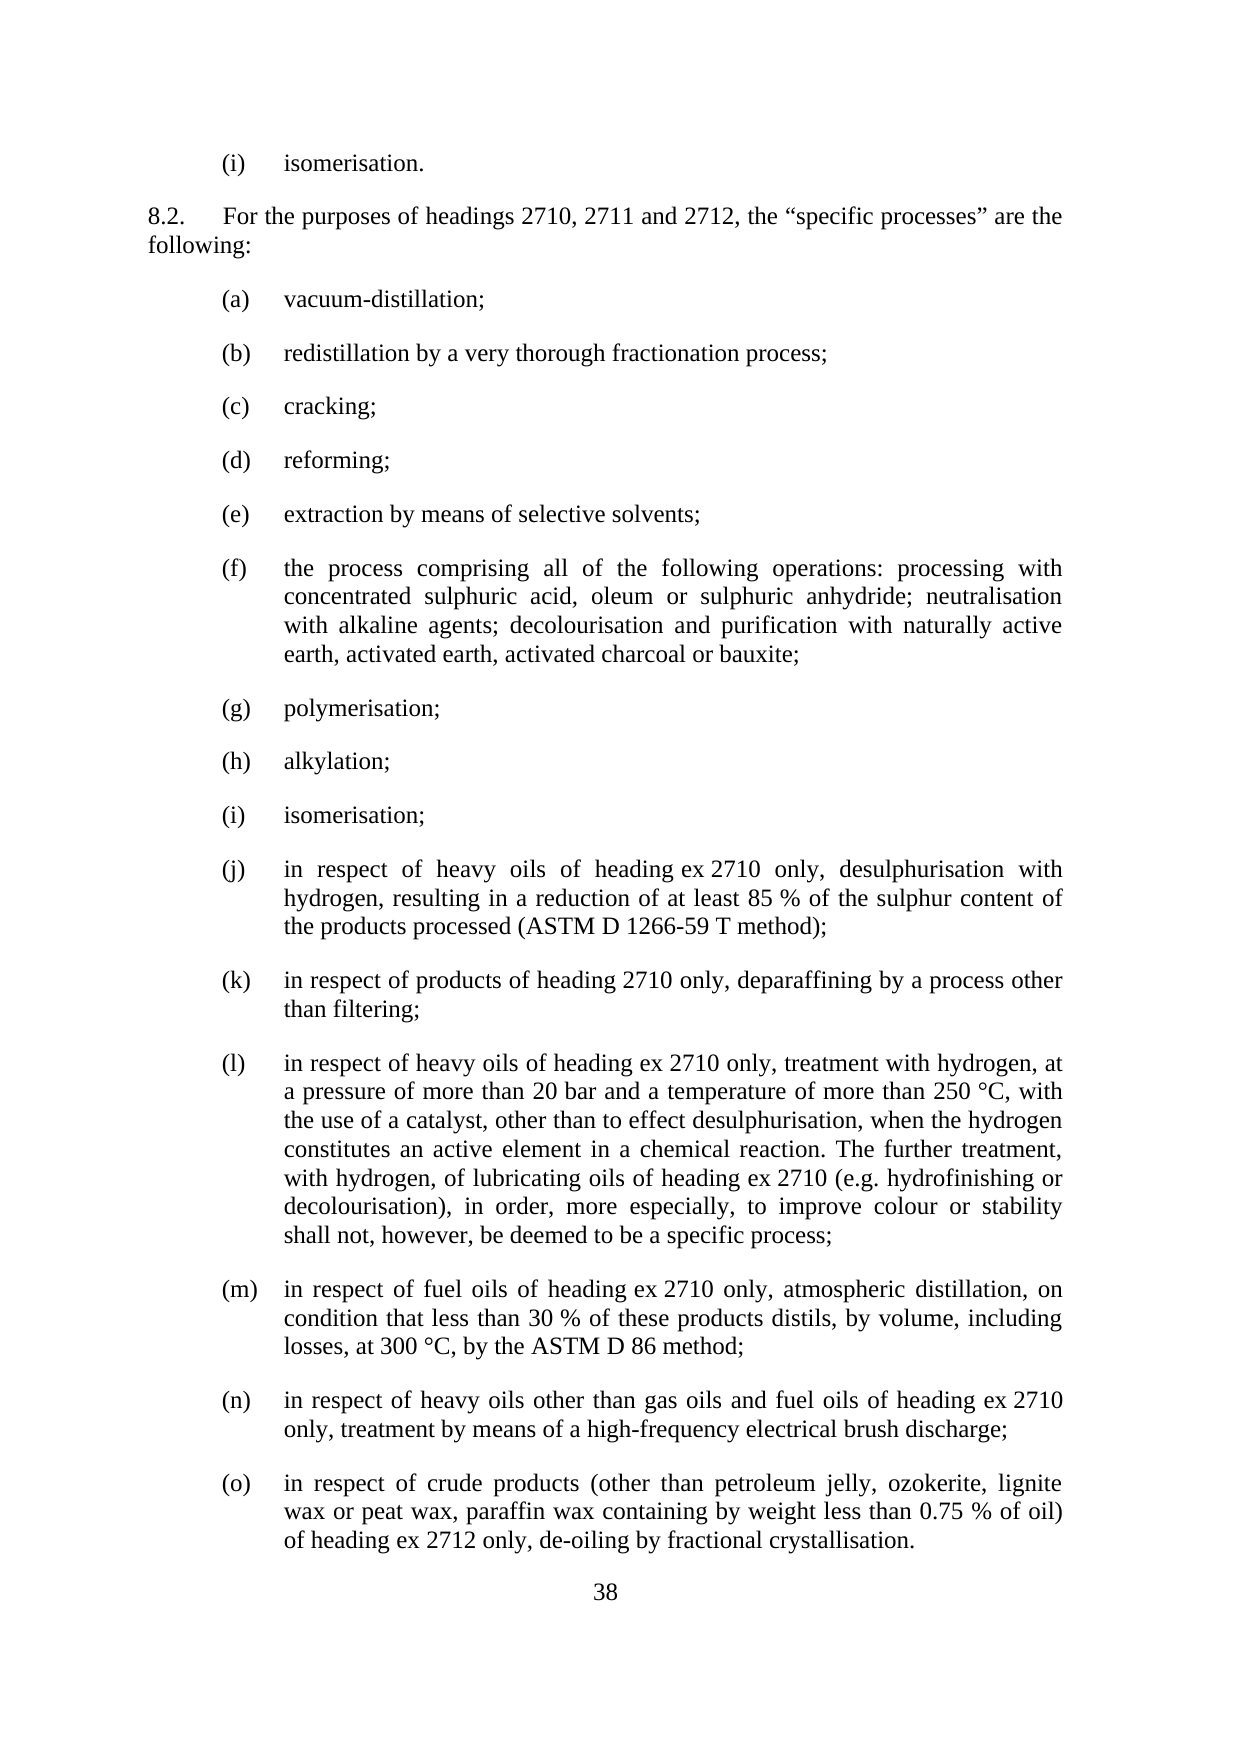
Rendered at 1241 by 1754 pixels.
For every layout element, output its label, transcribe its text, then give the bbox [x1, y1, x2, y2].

list (a) vacuum-distillation; [222, 284, 1063, 313]
list (i) isomerisation. [222, 148, 1063, 176]
list (g) polymerisation; [222, 693, 1063, 721]
list (l) in respect of heavy oils of heading ex 2710 only, treatment with hydrogen, at a pressure of more than 20 bar and a temperature of more than 250 °C, with the use of a catalyst, other than to effect desulphurisation, when the hydrogen constitutes an active element in a chemical reaction. The further treatment, with hydrogen, of lubricating oils of heading ex 2710 (e.g. hydrofinishing or decolourisation), in order, more especially, to improve colour or stability shall not, however, be deemed to be a specific process; [222, 1048, 1063, 1249]
list (i) isomerisation; [222, 800, 1063, 829]
list 8.2. For the purposes of headings 2710, 2711 and 2712, the “specific processes” are the following: [148, 201, 1063, 259]
list (e) extraction by means of selective solvents; [222, 499, 1063, 528]
list (d) reforming; [222, 445, 1063, 474]
list (h) alkylation; [222, 746, 1063, 775]
list (k) in respect of products of heading 2710 only, deparaffining by a process other than filtering; [222, 965, 1063, 1023]
list (m) in respect of fuel oils of heading ex 2710 only, atmospheric distillation, on condition that less than 30 % of these products distils, by volume, including losses, at 300 °C, by the ASTM D 86 method; [222, 1274, 1063, 1360]
list (o) in respect of crude products (other than petroleum jelly, ozokerite, lignite wax or peat wax, paraffin wax containing by weight less than 0.75 % of oil) of heading ex 2712 only, de-oiling by fractional crystallisation. [222, 1468, 1063, 1554]
list (b) redistillation by a very thorough fractionation process; [222, 338, 1063, 366]
list (n) in respect of heavy oils other than gas oils and fuel oils of heading ex 2710 only, treatment by means of a high-frequency electrical brush discharge; [222, 1385, 1063, 1443]
list (c) cracking; [222, 391, 1063, 420]
list (f) the process comprising all of the following operations: processing with concentrated sulphuric acid, oleum or sulphuric anhydride; neutralisation with alkaline agents; decolourisation and purification with naturally active earth, activated earth, activated charcoal or bauxite; [222, 553, 1063, 668]
list (j) in respect of heavy oils of heading ex 2710 only, desulphurisation with hydrogen, resulting in a reduction of at least 85 % of the sulphur content of the products processed (ASTM D 1266-59 T method); [222, 854, 1063, 940]
